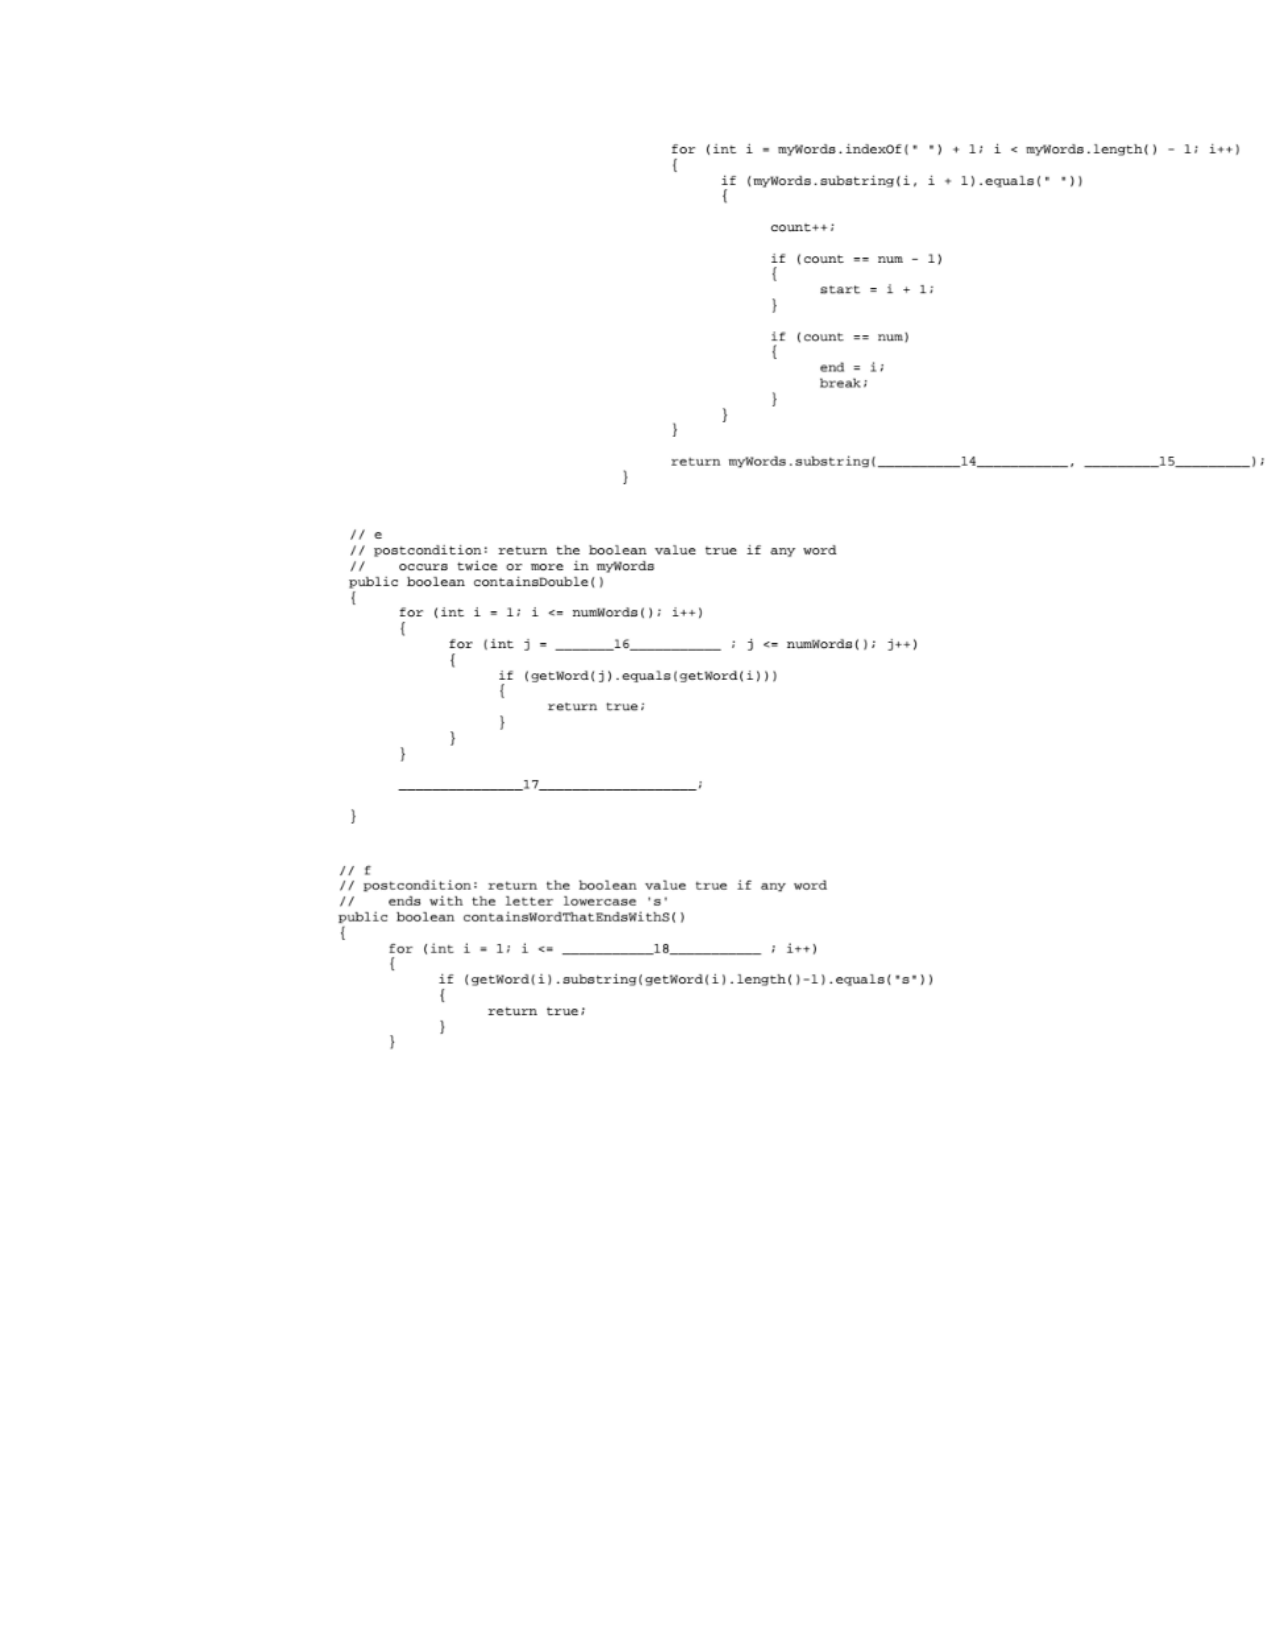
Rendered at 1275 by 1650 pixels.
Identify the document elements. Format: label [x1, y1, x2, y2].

picture [332, 857, 943, 1121]
picture [617, 118, 1275, 491]
picture [340, 519, 935, 829]
